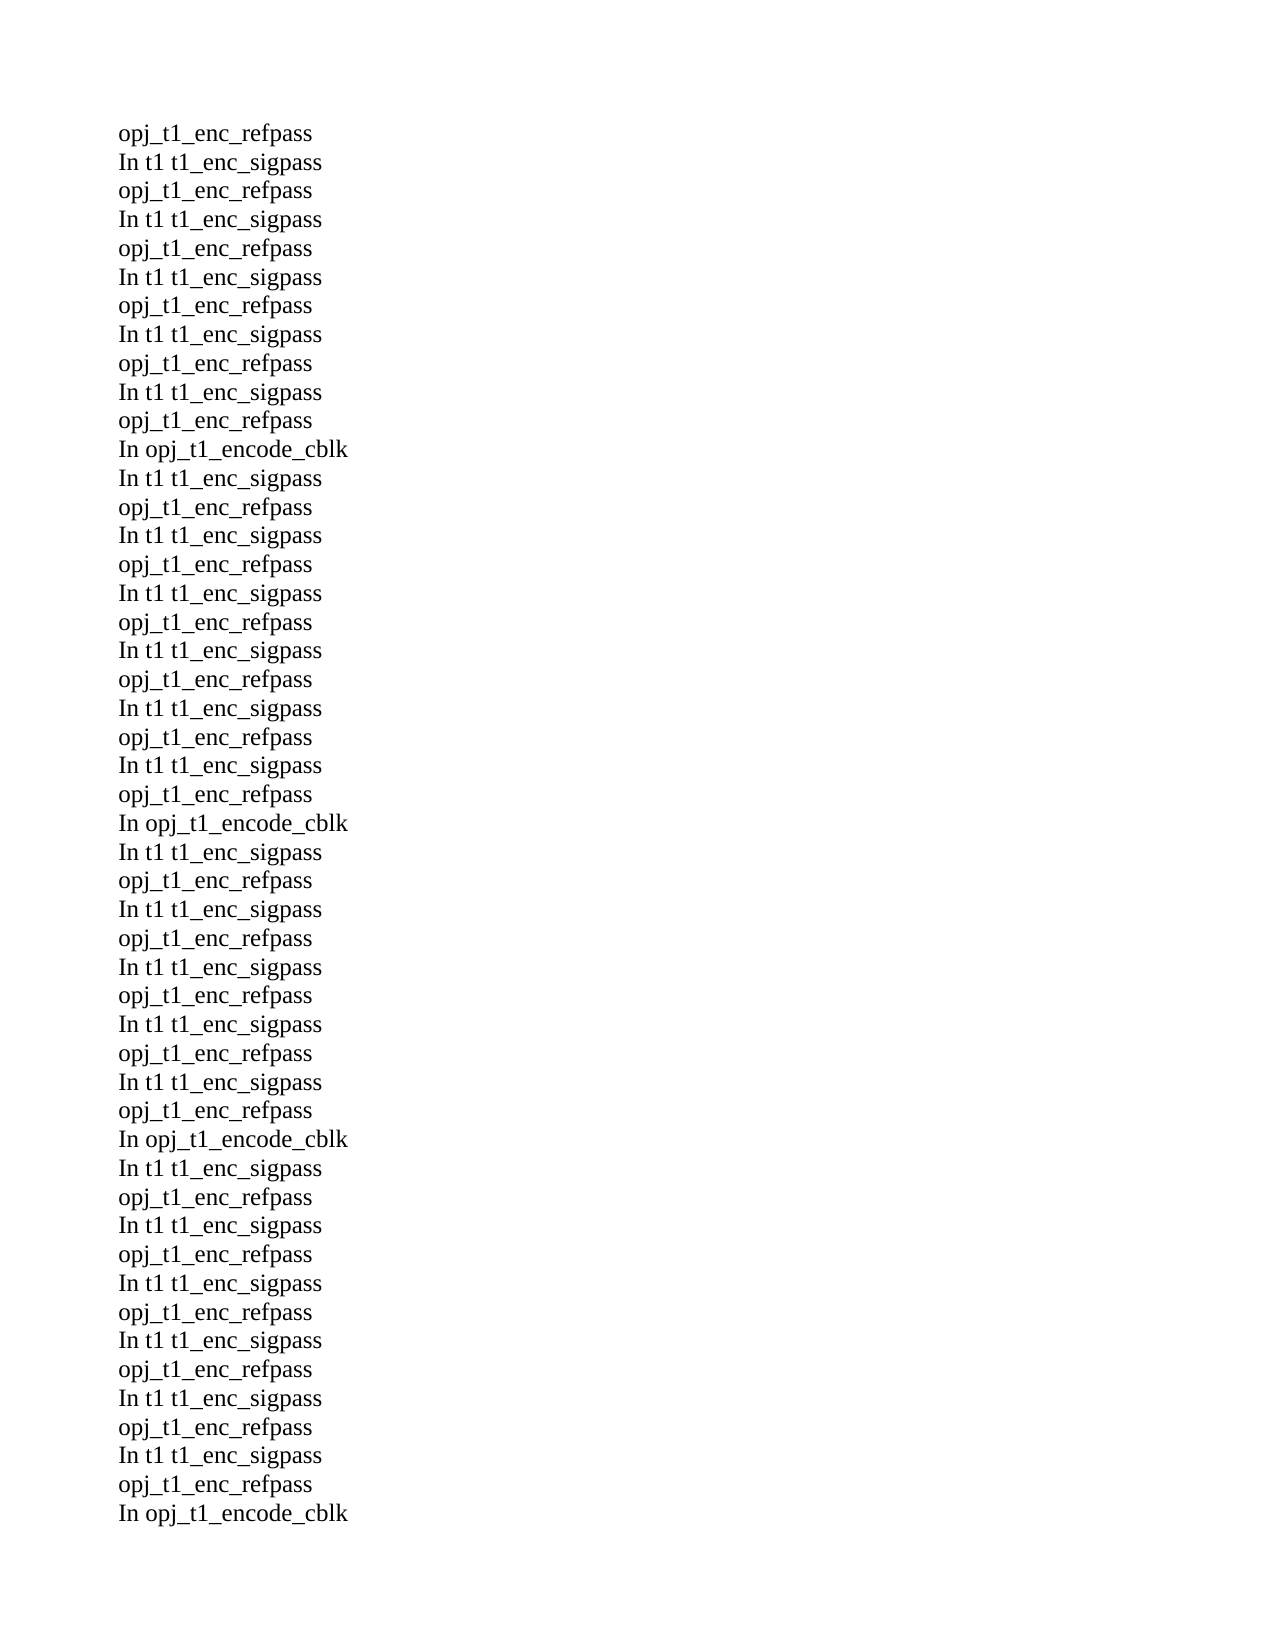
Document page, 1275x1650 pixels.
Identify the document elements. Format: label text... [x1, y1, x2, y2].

text In t1 t1_enc_sigpass [118, 693, 1157, 722]
text In t1 t1_enc_sigpass [118, 147, 1157, 176]
text In t1 t1_enc_sigpass [118, 1326, 1157, 1354]
text opj_t1_enc_refpass [118, 923, 1157, 952]
text In t1 t1_enc_sigpass [118, 952, 1157, 981]
text opj_t1_enc_refpass [118, 866, 1157, 894]
text In t1 t1_enc_sigpass [118, 1009, 1157, 1038]
text opj_t1_enc_refpass [118, 779, 1157, 808]
text opj_t1_enc_refpass [118, 176, 1157, 204]
text opj_t1_enc_refpass [118, 1469, 1157, 1498]
text In t1 t1_enc_sigpass [118, 1211, 1157, 1239]
text opj_t1_enc_refpass [118, 1354, 1157, 1383]
text opj_t1_enc_refpass [118, 1096, 1157, 1124]
text In opj_t1_encode_cblk [118, 1498, 1157, 1527]
text opj_t1_enc_refpass [118, 981, 1157, 1009]
text In t1 t1_enc_sigpass [118, 578, 1157, 607]
text In t1 t1_enc_sigpass [118, 1383, 1157, 1412]
text opj_t1_enc_refpass [118, 722, 1157, 751]
text opj_t1_enc_refpass [118, 233, 1157, 262]
text opj_t1_enc_refpass [118, 291, 1157, 319]
text In opj_t1_encode_cblk [118, 808, 1157, 837]
text In t1 t1_enc_sigpass [118, 1441, 1157, 1469]
text In t1 t1_enc_sigpass [118, 262, 1157, 291]
text opj_t1_enc_refpass [118, 1297, 1157, 1326]
text In t1 t1_enc_sigpass [118, 319, 1157, 348]
text opj_t1_enc_refpass [118, 607, 1157, 636]
text In t1 t1_enc_sigpass [118, 751, 1157, 779]
text opj_t1_enc_refpass [118, 664, 1157, 693]
text opj_t1_enc_refpass [118, 1412, 1157, 1441]
text In t1 t1_enc_sigpass [118, 1067, 1157, 1096]
text opj_t1_enc_refpass [118, 1038, 1157, 1067]
text In t1 t1_enc_sigpass [118, 1153, 1157, 1182]
text opj_t1_enc_refpass [118, 406, 1157, 434]
text opj_t1_enc_refpass [118, 1239, 1157, 1268]
text In t1 t1_enc_sigpass [118, 636, 1157, 664]
text opj_t1_enc_refpass [118, 348, 1157, 377]
text opj_t1_enc_refpass [118, 549, 1157, 578]
text In t1 t1_enc_sigpass [118, 521, 1157, 549]
text In opj_t1_encode_cblk [118, 434, 1157, 463]
text In t1 t1_enc_sigpass [118, 463, 1157, 492]
text In t1 t1_enc_sigpass [118, 377, 1157, 406]
text In t1 t1_enc_sigpass [118, 204, 1157, 233]
text opj_t1_enc_refpass [118, 118, 1157, 147]
text In t1 t1_enc_sigpass [118, 837, 1157, 866]
text In t1 t1_enc_sigpass [118, 894, 1157, 923]
text opj_t1_enc_refpass [118, 492, 1157, 521]
text In opj_t1_encode_cblk [118, 1124, 1157, 1153]
text opj_t1_enc_refpass [118, 1182, 1157, 1211]
text In t1 t1_enc_sigpass [118, 1268, 1157, 1297]
